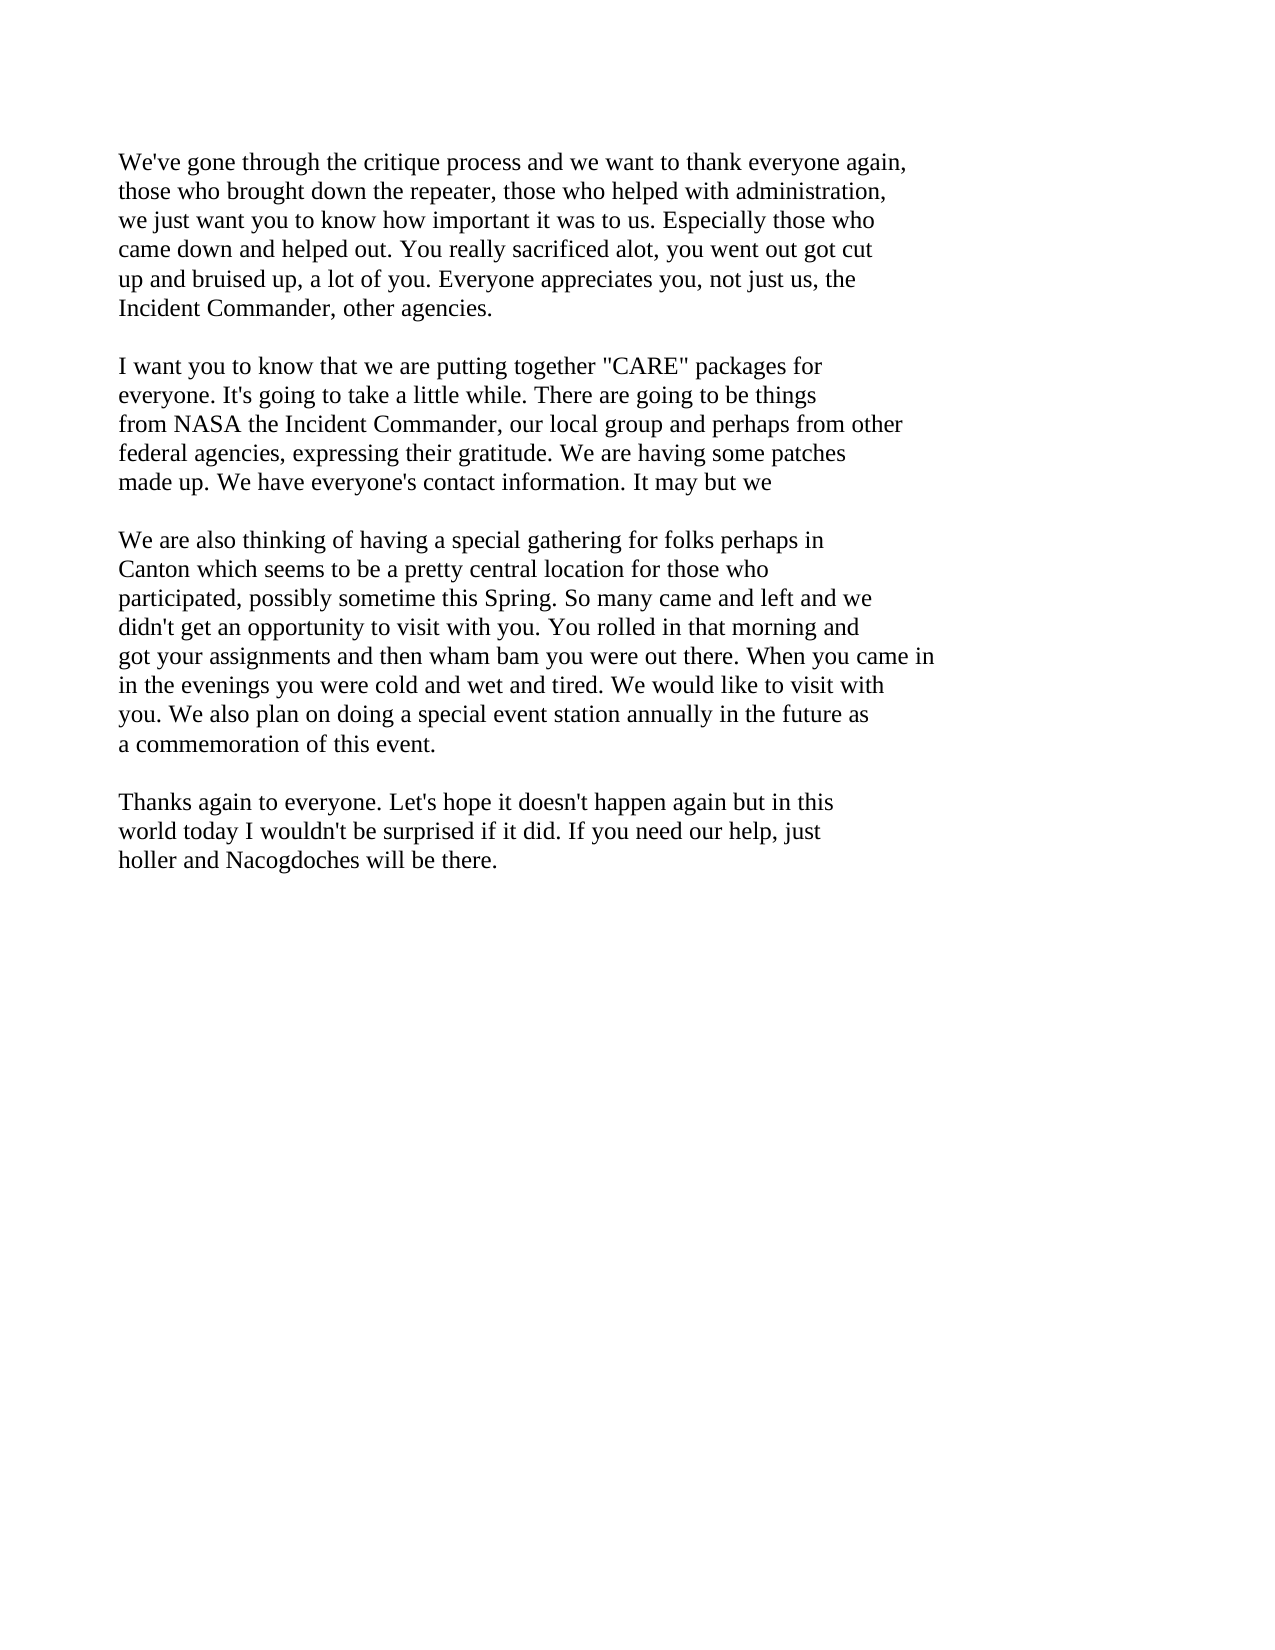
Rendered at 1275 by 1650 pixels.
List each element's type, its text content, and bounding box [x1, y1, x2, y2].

text We've gone through the critique process and we want to thank everyone again, those who brought down the repeater, those who helped with administration, we just want you to know how important it was to us. Especially those who came down and helped out. You really sacrificed alot, you went out got cut up and bruised up, a lot of you. Everyone appreciates you, not just us, the Incident Commander, other agencies. I want you to know that we are putting together "CARE" packages for everyone. It's going to take a little while. There are going to be things from NASA the Incident Commander, our local group and perhaps from other federal agencies, expressing their gratitude. We are having some patches made up. We have everyone's contact information. It may but we We are also thinking of having a special gathering for folks perhaps in Canton which seems to be a pretty central location for those who participated, possibly sometime this Spring. So many came and left and we didn't get an opportunity to visit with you. You rolled in that morning and got your assignments and then wham bam you were out there. When you came in in the evenings you were cold and wet and tired. We would like to visit with you. We also plan on doing a special event station annually in the future as a commemoration of this event. Thanks again to everyone. Let's hope it doesn't happen again but in this world today I wouldn't be surprised if it did. If you need our help, just holler and Nacogdoches will be there. [118, 118, 1157, 985]
